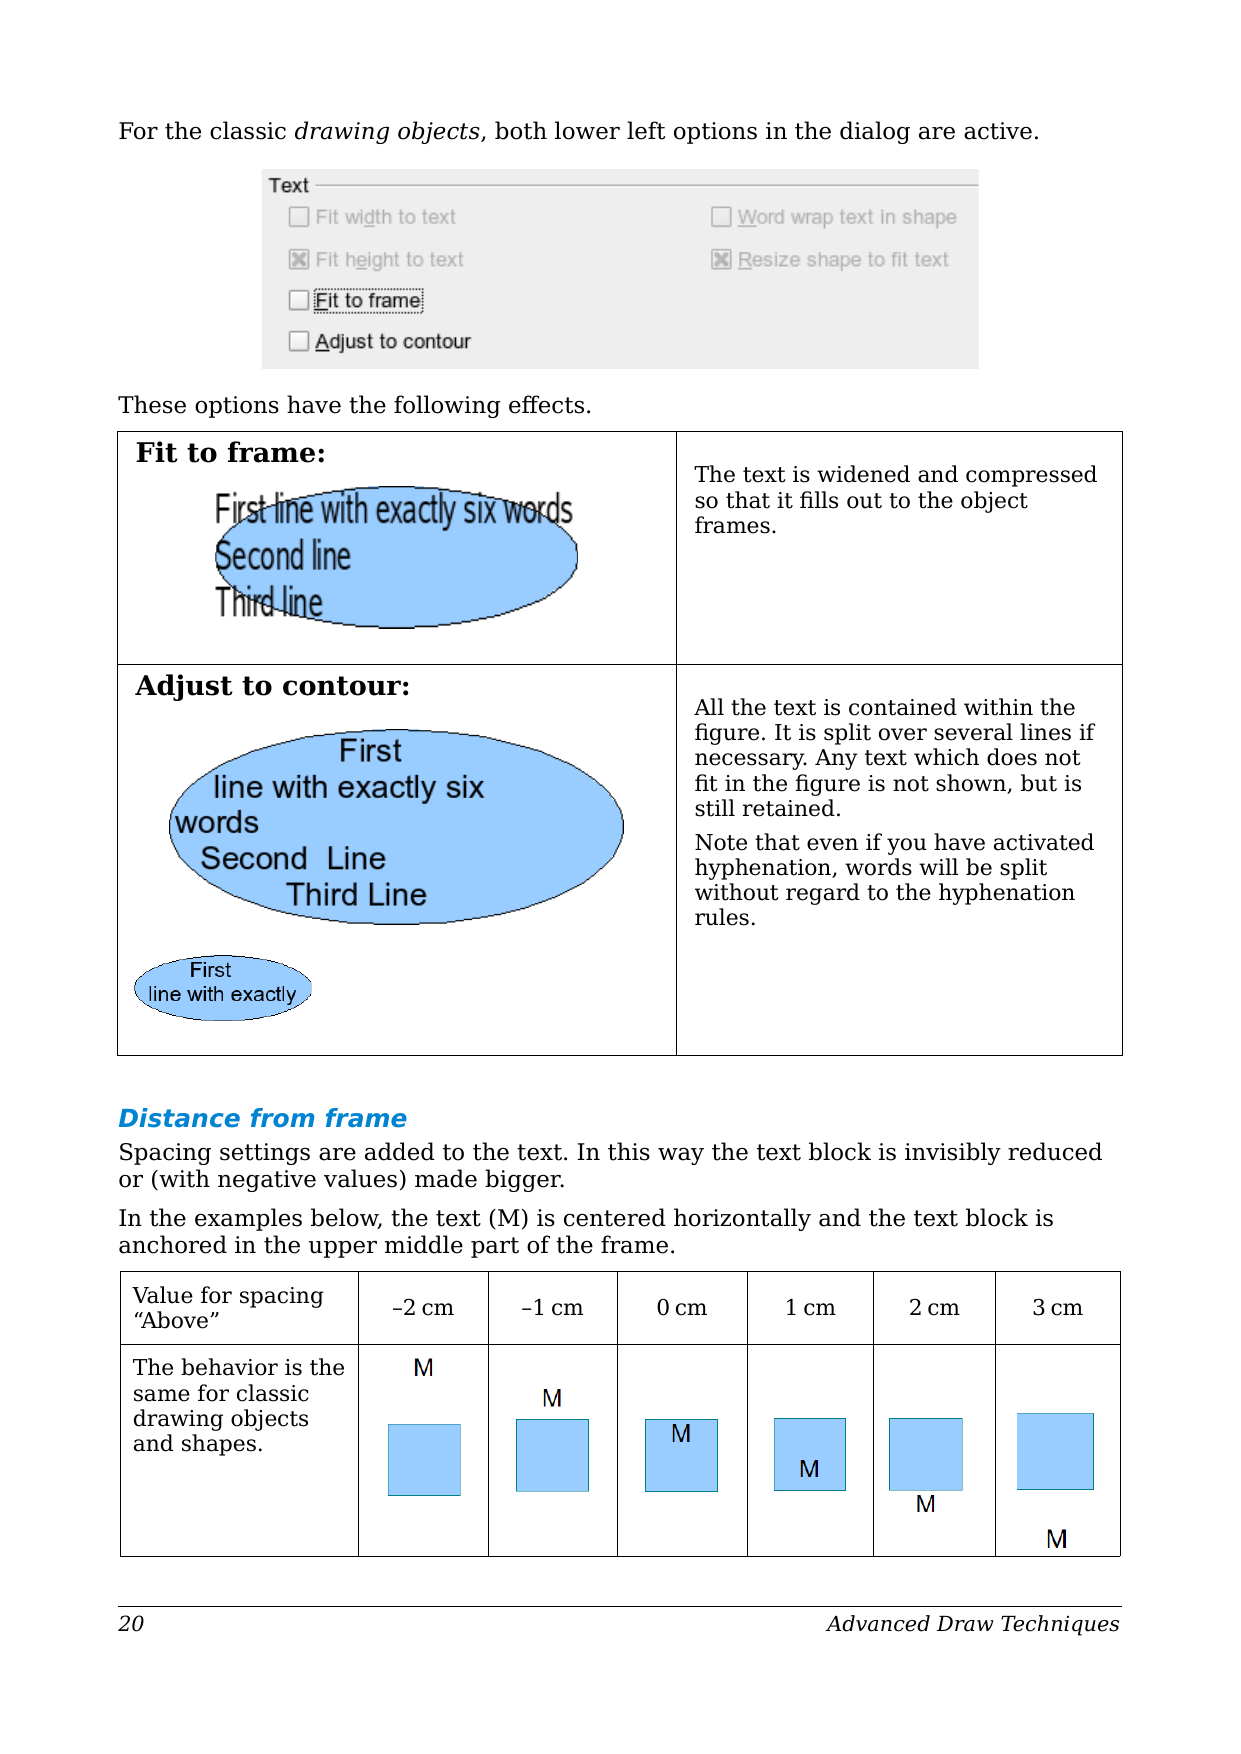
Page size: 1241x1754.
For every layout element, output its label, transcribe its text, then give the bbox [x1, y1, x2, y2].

table_cell [618, 1345, 747, 1556]
text Spacing settings are added to the text. In this way the text block is invisibly reduced or (with negative values) made bigger. [118, 1139, 1122, 1193]
table_cell The behavior is the same for classic drawing objects and shapes. [121, 1345, 358, 1556]
table_header The text is widened and compressed so that it fills out to the object frames. [677, 432, 1122, 664]
picture [382, 1355, 464, 1501]
table_cell Adjust to contour: [118, 665, 676, 924]
picture [134, 955, 312, 1021]
picture [261, 169, 979, 369]
table_cell [118, 925, 676, 1055]
table_header 3 cm [996, 1272, 1120, 1344]
text In the examples below, the text (M) is centered horizontally and the text block is anchored in the upper middle part of the frame. [118, 1205, 1122, 1259]
text These options have the following effects. [118, 392, 1122, 419]
picture [886, 1414, 966, 1518]
table_cell [489, 1345, 617, 1556]
subtitle Distance from frame [118, 1104, 1122, 1133]
picture [215, 486, 578, 629]
table_header –2 cm [359, 1272, 488, 1344]
picture [641, 1414, 722, 1496]
table_header 1 cm [748, 1272, 873, 1344]
picture [512, 1385, 593, 1495]
table_cell [359, 1345, 488, 1556]
picture [169, 729, 624, 925]
table_cell [748, 1345, 873, 1556]
table_cell All the text is contained within the figure. It is split over several lines if necessary. Any text which does not fit in the figure is not shown, but is still retained. Note that even if you have activated hyphenation, words will be split without regard to the hyphenation rules. [677, 665, 1122, 1055]
table_header –1 cm [489, 1272, 617, 1344]
table_header 0 cm [618, 1272, 747, 1344]
table_header [118, 629, 676, 664]
picture [1013, 1409, 1097, 1550]
text For the classic drawing objects, both lower left options in the dialog are active. [118, 118, 1122, 145]
table_header Fit to frame: [118, 432, 676, 628]
table_cell [996, 1345, 1120, 1556]
table_header Value for spacing “Above” [121, 1272, 358, 1344]
table_cell [874, 1345, 995, 1556]
table_header 2 cm [874, 1272, 995, 1344]
picture [771, 1414, 849, 1495]
